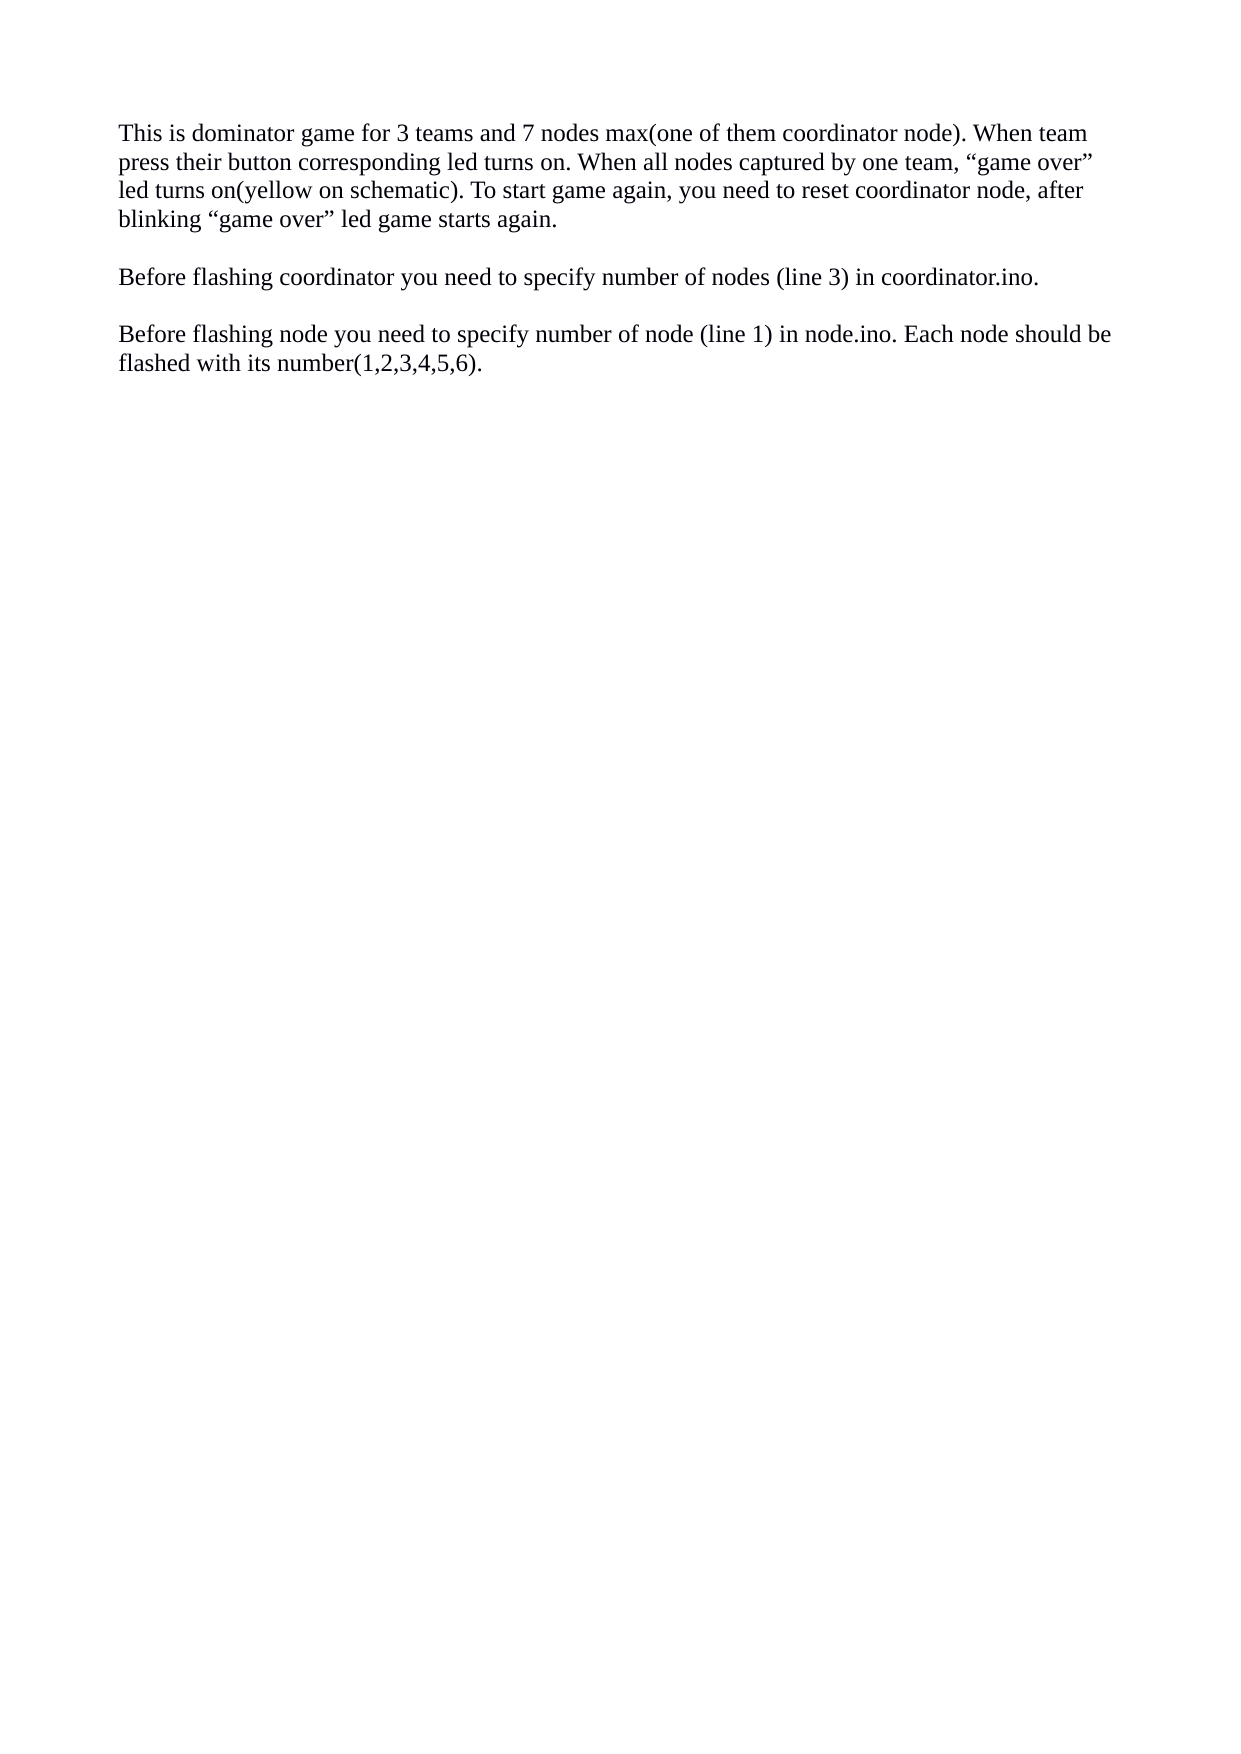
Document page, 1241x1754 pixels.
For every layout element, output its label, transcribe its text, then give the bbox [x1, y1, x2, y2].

text This is dominator game for 3 teams and 7 nodes max(one of them coordinator node). When team press their button corresponding led turns on. When all nodes captured by one team, “game over” led turns on(yellow on schematic). To start game again, you need to reset coordinator node, after blinking “game over” led game starts again. [118, 118, 1122, 233]
text Before flashing node you need to specify number of node (line 1) in node.ino. Each node should be flashed with its number(1,2,3,4,5,6). [118, 319, 1122, 377]
text Before flashing coordinator you need to specify number of nodes (line 3) in coordinator.ino. [118, 262, 1122, 291]
